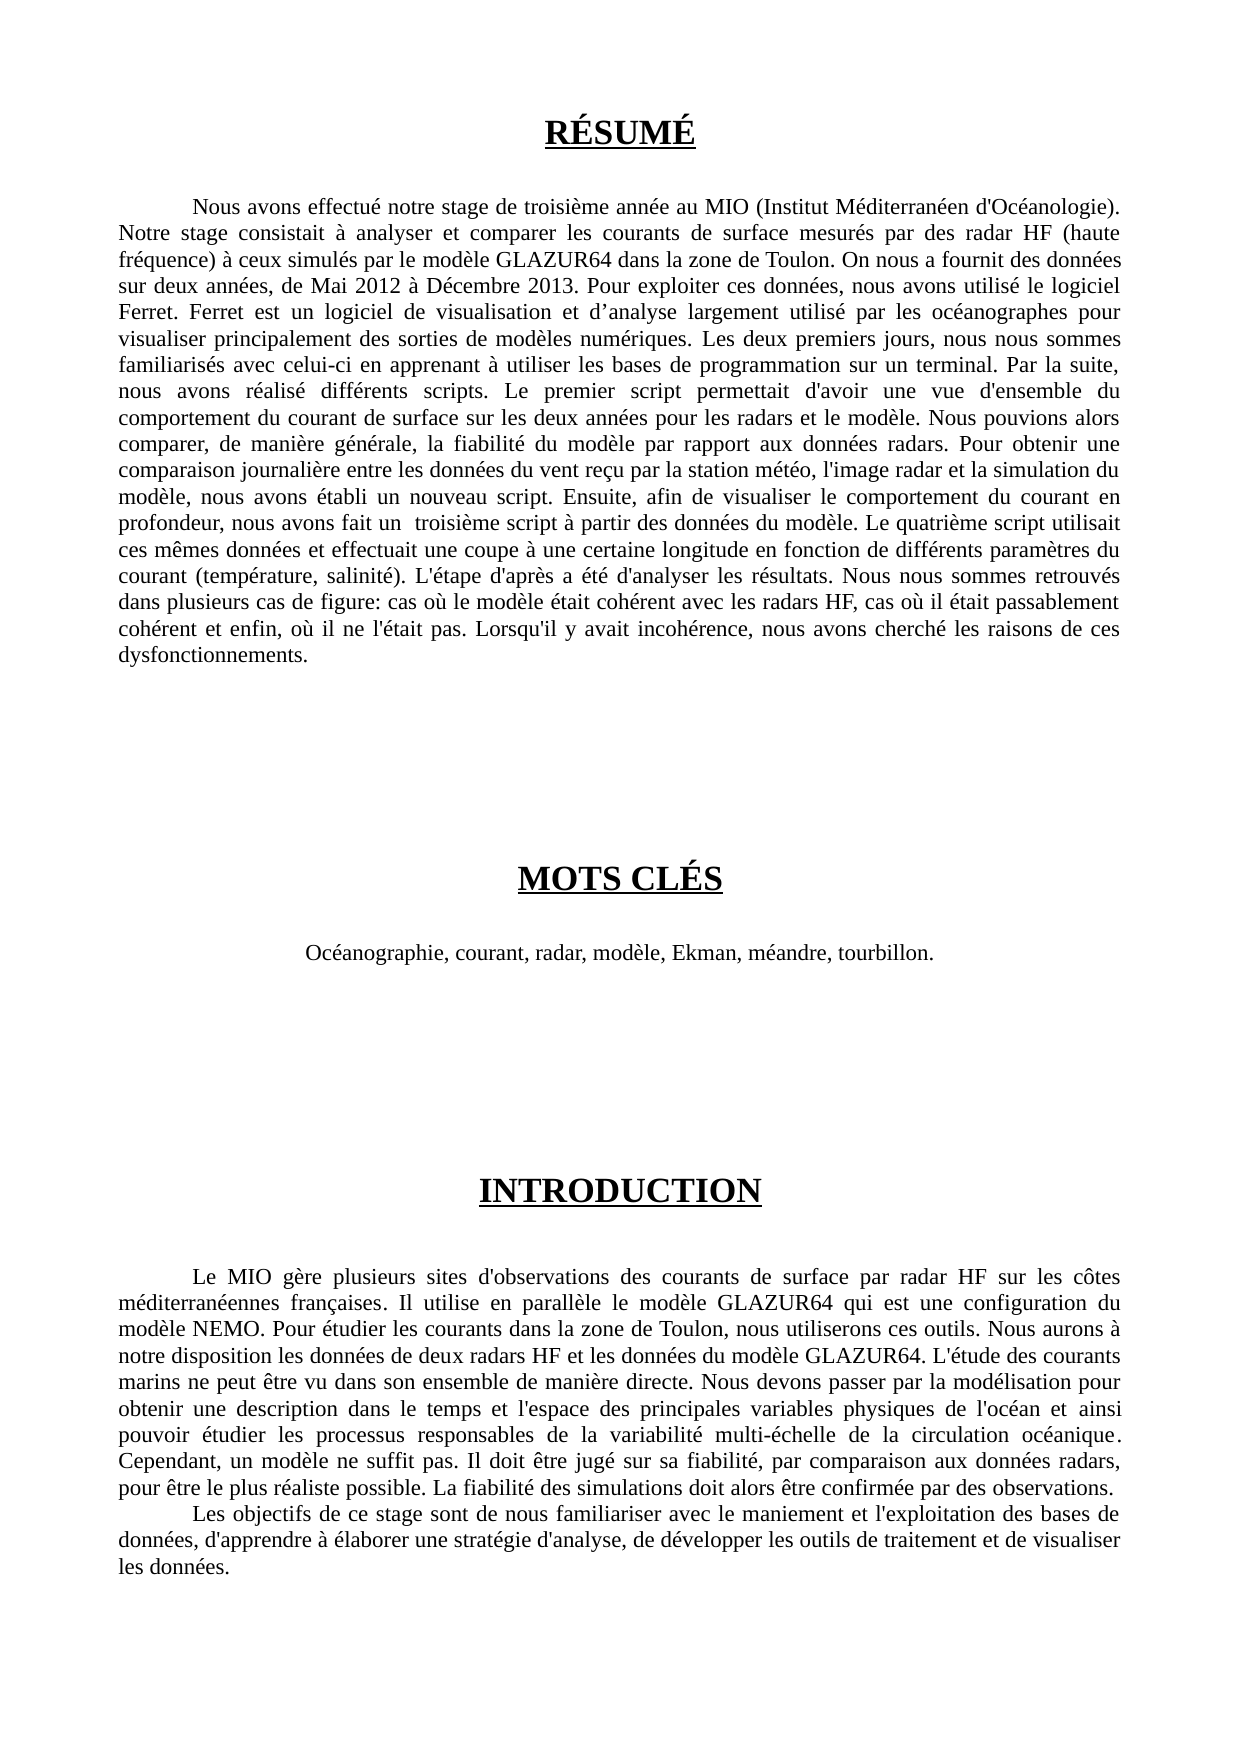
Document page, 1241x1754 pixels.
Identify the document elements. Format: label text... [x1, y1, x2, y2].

text Nous avons effectué notre stage de troisième année au MIO (Institut Méditerranéen d'Océanologie). Notre stage consistait à analyser et comparer les courants de surface mesurés par des radar HF (haute fréquence) à ceux simulés par le modèle GLAZUR64 dans la zone de Toulon. On nous a fournit des données sur deux années, de Mai 2012 à Décembre 2013. Pour exploiter ces données, nous avons utilisé le logiciel Ferret. Ferret est un logiciel de visualisation et d’analyse largement utilisé par les océanographes pour visualiser principalement des sorties de modèles numériques. Les deux premiers jours, nous nous sommes familiarisés avec celui-ci en apprenant à utiliser les bases de programmation sur un terminal. Par la suite, nous avons réalisé différents scripts. Le premier script permettait d'avoir une vue d'ensemble du comportement du courant de surface sur les deux années pour les radars et le modèle. Nous pouvions alors comparer, de manière générale, la fiabilité du modèle par rapport aux données radars. Pour obtenir une comparaison journalière entre les données du vent reçu par la station météo, l'image radar et la simulation du modèle, nous avons établi un nouveau script. Ensuite, afin de visualiser le comportement du courant en profondeur, nous avons fait un troisième script à partir des données du modèle. Le quatrième script utilisait ces mêmes données et effectuait une coupe à une certaine longitude en fonction de différents paramètres du courant (température, salinité). L'étape d'après a été d'analyser les résultats. Nous nous sommes retrouvés dans plusieurs cas de figure: cas où le modèle était cohérent avec les radars HF, cas où il était passablement cohérent et enfin, où il ne l'était pas. Lorsqu'il y avait incohérence, nous avons cherché les raisons de ces dysfonctionnements. [118, 193, 1122, 667]
text RÉSUMÉ [118, 111, 1122, 152]
text INTRODUCTION [118, 1169, 1122, 1210]
text MOTS CLÉS [118, 857, 1122, 898]
text Océanographie, courant, radar, modèle, Ekman, méandre, tourbillon. [118, 939, 1122, 965]
text Le MIO gère plusieurs sites d'observations des courants de surface par radar HF sur les côtes méditerranéennes françaises. Il utilise en parallèle le modèle GLAZUR64 qui est une configuration du modèle NEMO. Pour étudier les courants dans la zone de Toulon, nous utiliserons ces outils. Nous aurons à notre disposition les données de deux radars HF et les données du modèle GLAZUR64. L'étude des courants marins ne peut être vu dans son ensemble de manière directe. Nous devons passer par la modélisation pour obtenir une description dans le temps et l'espace des principales variables physiques de l'océan et ainsi pouvoir étudier les processus responsables de la variabilité multi-échelle de la circulation océanique. Cependant, un modèle ne suffit pas. Il doit être jugé sur sa fiabilité, par comparaison aux données radars, pour être le plus réaliste possible. La fiabilité des simulations doit alors être confirmée par des observations. Les objectifs de ce stage sont de nous familiariser avec le maniement et l'exploitation des bases de données, d'apprendre à élaborer une stratégie d'analyse, de développer les outils de traitement et de visualiser les données. [118, 1263, 1122, 1579]
